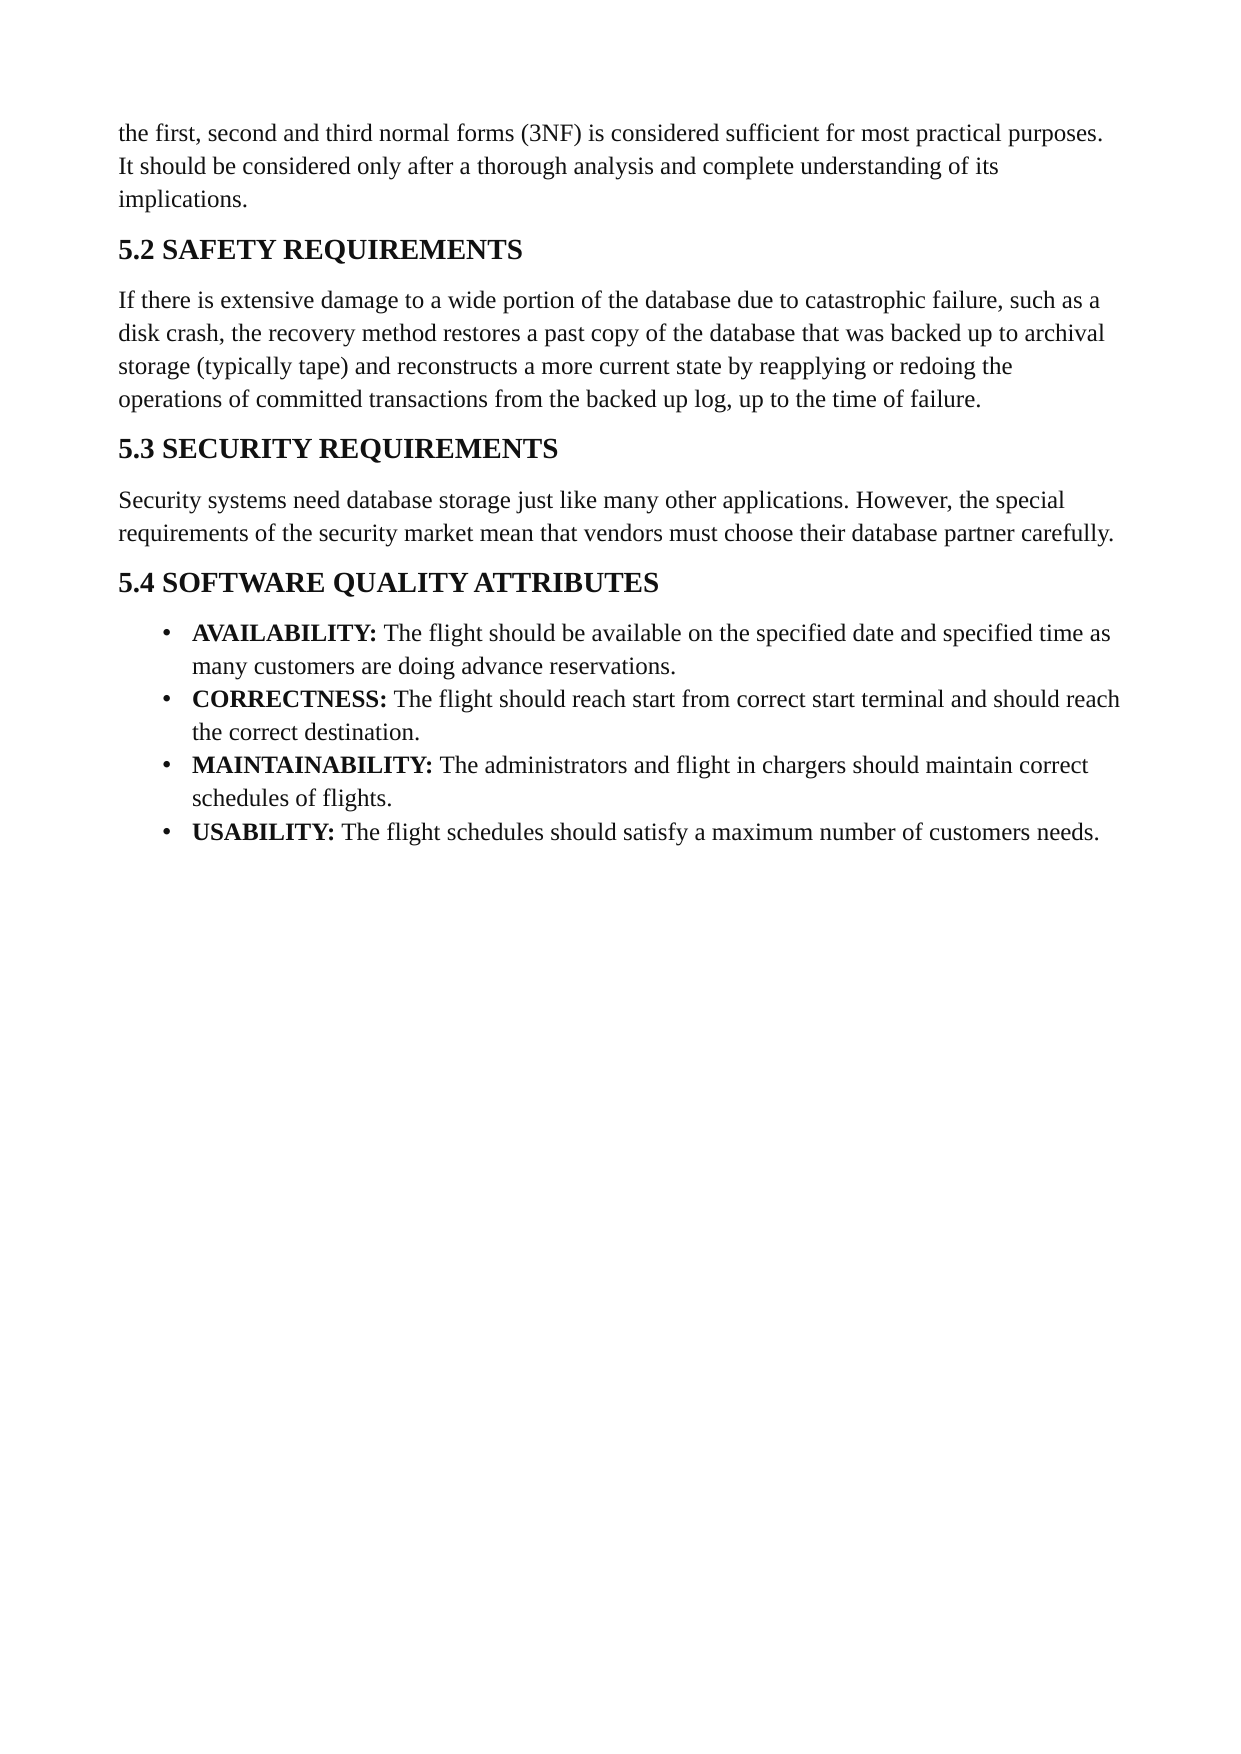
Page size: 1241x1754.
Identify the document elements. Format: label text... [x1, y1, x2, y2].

text 5.3 SECURITY REQUIREMENTS [118, 432, 1122, 465]
text If there is extensive damage to a wide portion of the database due to catastrophic failure, such as a disk crash, the recovery method restores a past copy of the database that was backed up to archival storage (typically tape) and reconstructs a more current state by reapplying or redoing the operations of committed transactions from the backed up log, up to the time of failure. [118, 285, 1122, 413]
text 5.4 SOFTWARE QUALITY ATTRIBUTES [118, 565, 1122, 599]
list CORRECTNESS: The flight should reach start from correct start terminal and should reach the correct destination. [162, 684, 1122, 746]
text the first, second and third normal forms (3NF) is considered sufficient for most practical purposes. It should be considered only after a thorough analysis and complete understanding of its implications. [118, 118, 1122, 213]
text 5.2 SAFETY REQUIREMENTS [118, 232, 1122, 265]
list AVAILABILITY: The flight should be available on the specified date and specified time as many customers are doing advance reservations. [162, 618, 1122, 680]
text Security systems need database storage just like many other applications. However, the special requirements of the security market mean that vendors must choose their database partner carefully. [118, 485, 1122, 546]
list USABILITY: The flight schedules should satisfy a maximum number of customers needs. [162, 817, 1122, 845]
list MAINTAINABILITY: The administrators and flight in chargers should maintain correct schedules of flights. [162, 751, 1122, 812]
